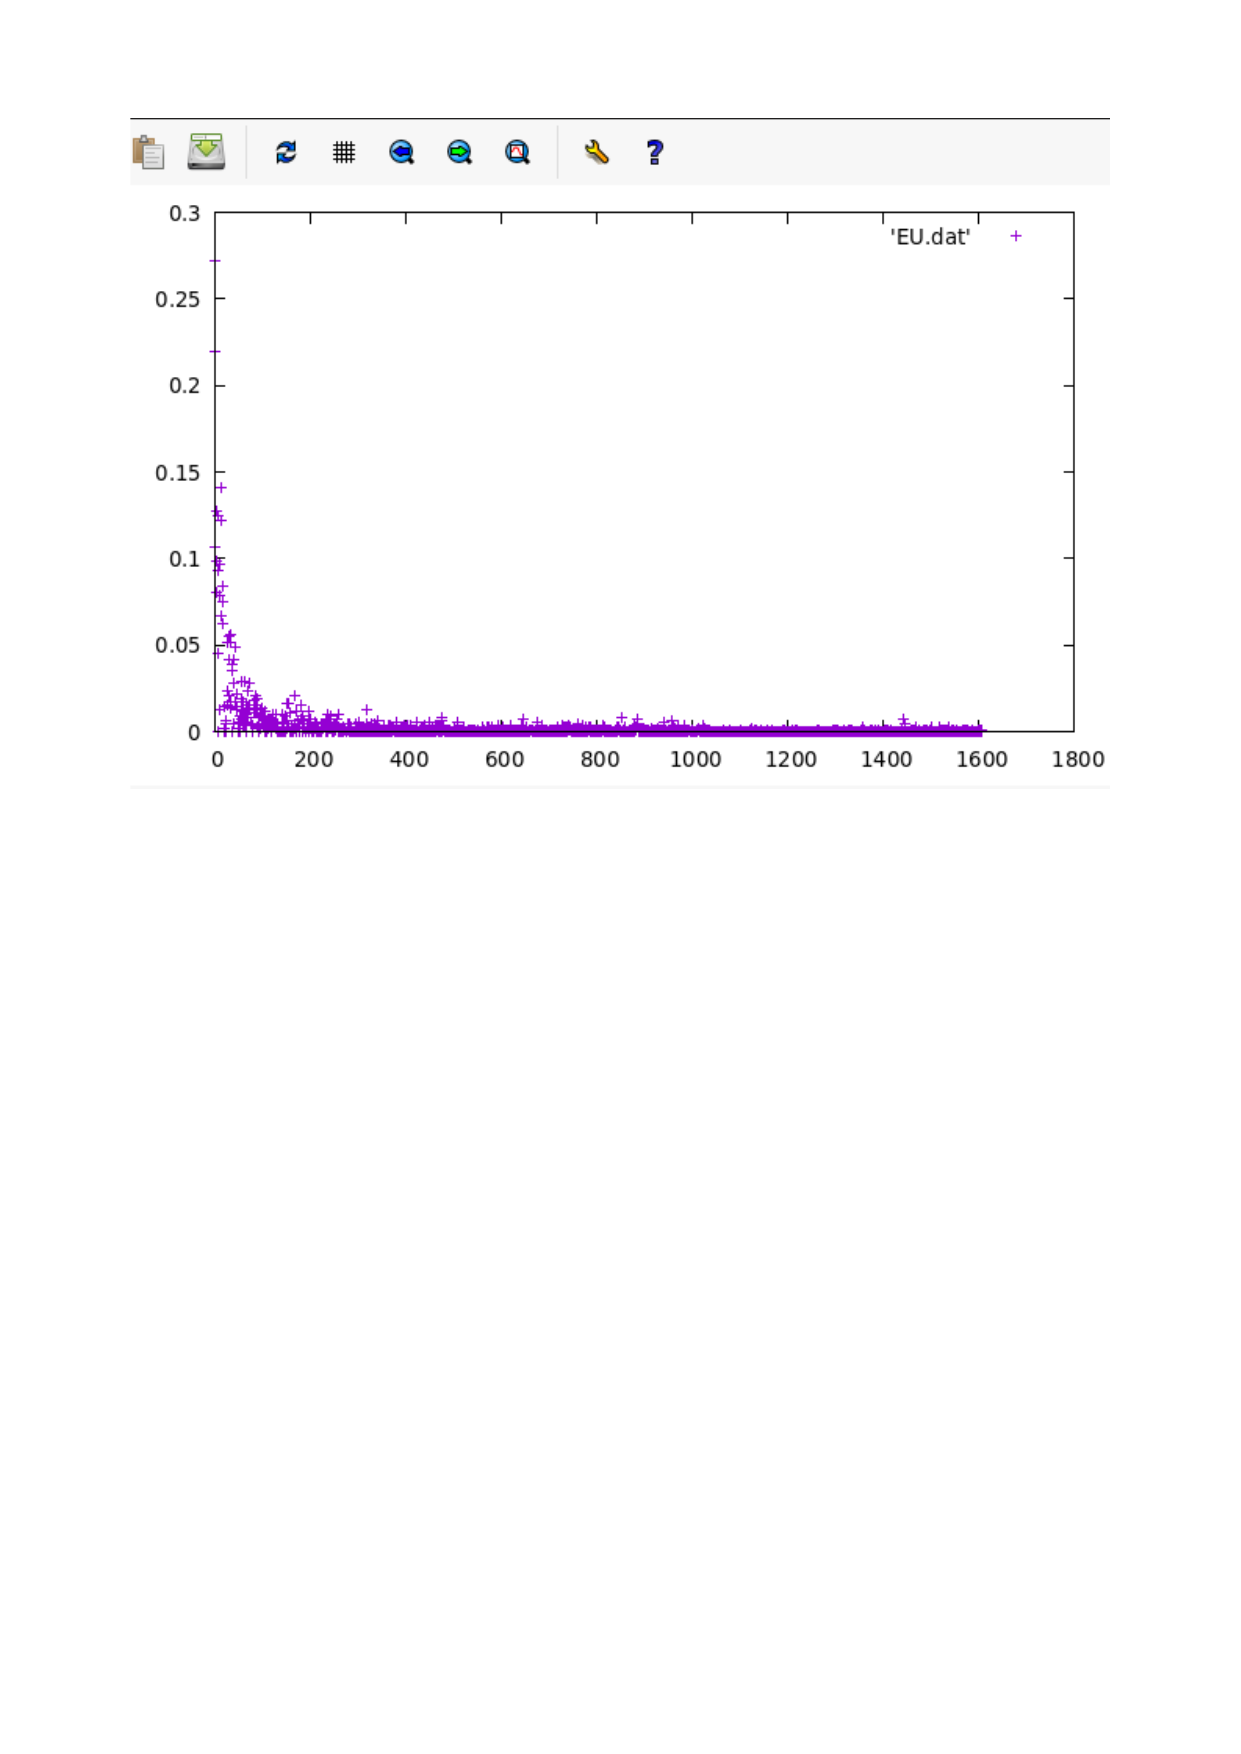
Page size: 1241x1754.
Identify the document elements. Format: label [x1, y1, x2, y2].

picture [130, 118, 1110, 789]
